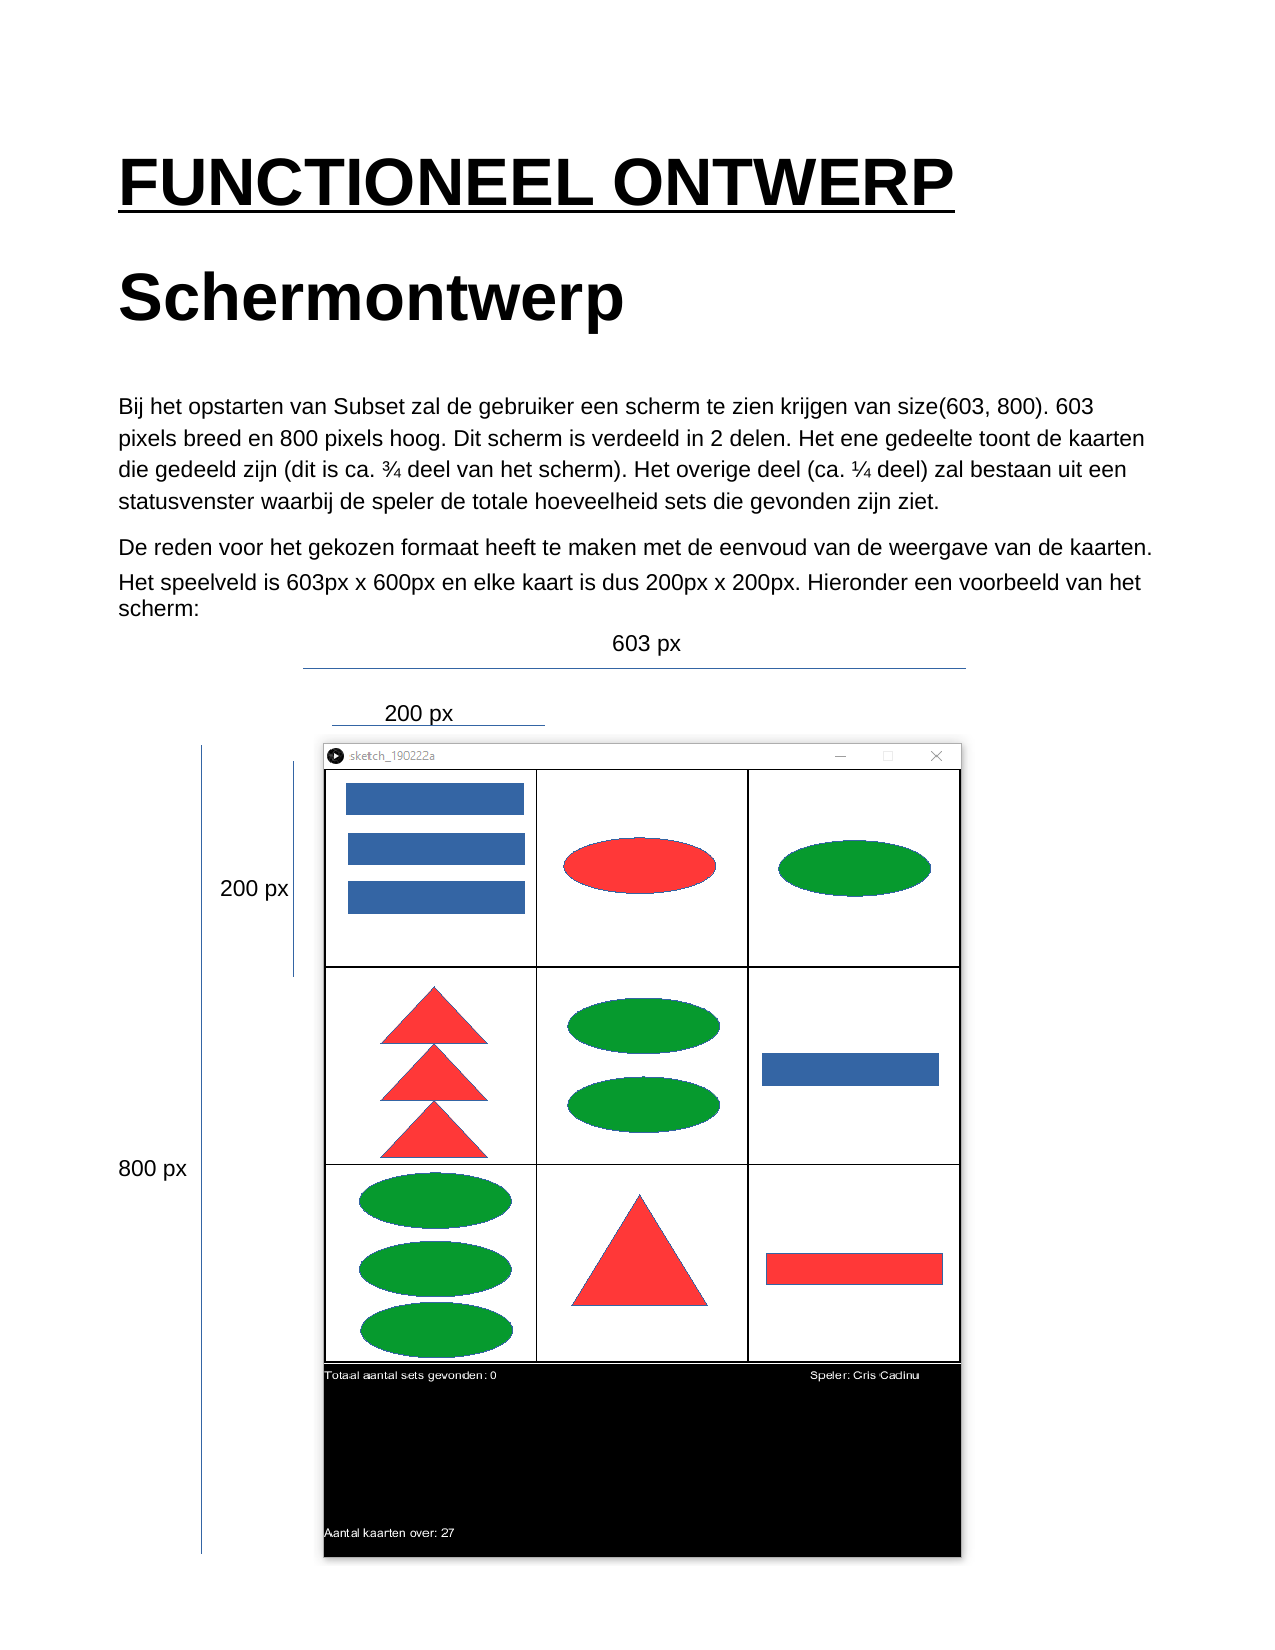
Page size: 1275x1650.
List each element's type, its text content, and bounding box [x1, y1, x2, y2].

text 200 px [118, 700, 1157, 727]
text De reden voor het gekozen formaat heeft te maken met de eenvoud van de weergave van de kaarten. [118, 534, 1157, 560]
text [975, 875, 1157, 902]
text 200 px [202, 875, 293, 902]
picture [313, 734, 975, 1566]
subtitle Schermontwerp [118, 257, 1157, 334]
text [294, 875, 313, 902]
text 800 px [118, 1155, 201, 1182]
text [118, 875, 201, 902]
text Het speelveld is 603px x 600px en elke kaart is dus 200px x 200px. Hieronder een voorbeeld van het scherm: [118, 569, 1157, 622]
text [975, 1155, 1157, 1182]
subtitle FUNCTIONEEL ONTWERP [118, 143, 1157, 220]
text 603 px [118, 630, 1157, 657]
text [202, 1155, 313, 1182]
text Bij het opstarten van Subset zal de gebruiker een scherm te zien krijgen van size(603, 800). 603 pixels breed en 800 pixels hoog. Dit scherm is verdeeld in 2 delen. Het ene gedeelte toont de kaarten die gedeeld zijn (dit is ca. ¾ deel van het scherm). Het overige deel (ca. ¼ deel) zal bestaan uit een statusvenster waarbij de speler de totale hoeveelheid sets die gevonden zijn ziet. [118, 393, 1157, 514]
